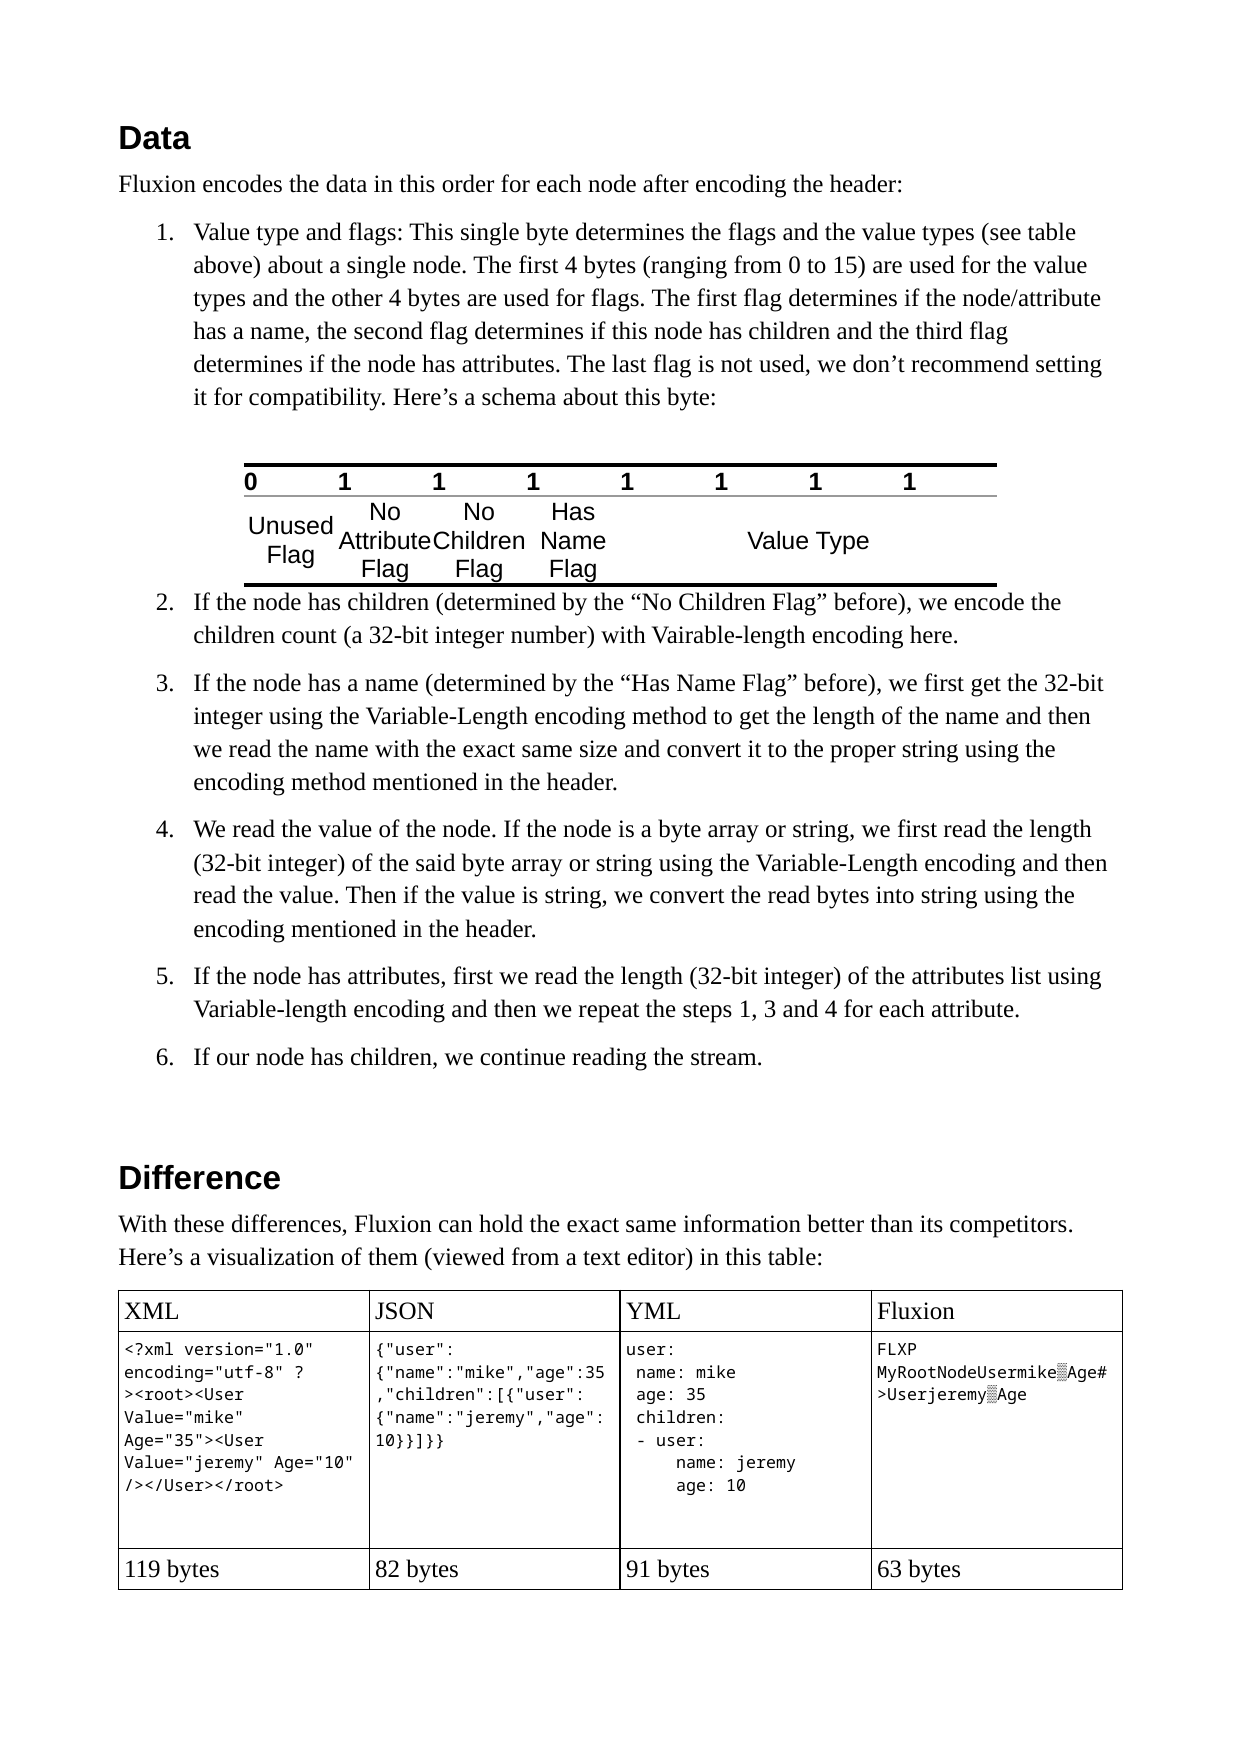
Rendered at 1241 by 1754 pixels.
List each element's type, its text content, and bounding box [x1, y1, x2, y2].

text Fluxion encodes the data in this order for each node after encoding the header: [118, 169, 1122, 198]
table_cell No Children Flag [432, 497, 526, 583]
list If our node has children, we continue reading the stream. [156, 1042, 1122, 1071]
list If the node has children (determined by the “No Children Flag” before), we encode the children count (a 32-bit integer number) with Vairable-length encoding here. [156, 587, 1122, 649]
table_header XML [119, 1291, 369, 1331]
table_header 1 [714, 467, 808, 495]
subtitle Data [118, 118, 1122, 157]
list If the node has attributes, first we read the length (32-bit integer) of the attributes list using Variable-length encoding and then we repeat the steps 1, 3 and 4 for each attribute. [156, 961, 1122, 1023]
subtitle Difference [118, 1158, 1122, 1196]
table_header 0 [244, 467, 338, 495]
list If the node has a name (determined by the “Has Name Flag” before), we first get the 32-bit integer using the Variable-Length encoding method to get the length of the name and then we read the name with the exact same size and convert it to the proper string using the encoding method mentioned in the header. [156, 668, 1122, 796]
table_header 1 [432, 467, 526, 495]
table_header JSON [370, 1291, 619, 1331]
table_header 1 [903, 467, 997, 495]
table_cell Unused Flag [244, 497, 338, 583]
table_cell FLXP MyRootNodeUsermike▒Age#>Userjeremy▒Age [872, 1332, 1122, 1548]
text With these differences, Fluxion can hold the exact same information better than its competitors. Here’s a visualization of them (viewed from a text editor) in this table: [118, 1209, 1122, 1271]
table_cell 63 bytes [872, 1549, 1122, 1589]
table_header 1 [620, 467, 714, 495]
table_cell Value Type [620, 497, 997, 583]
table_cell <?xml version="1.0" encoding="utf-8" ?><root><User Value="mike" Age="35"><User Value="jeremy" Age="10" /></User></root> [119, 1332, 369, 1548]
table_cell 119 bytes [119, 1549, 369, 1589]
table_header YML [621, 1291, 871, 1331]
table_header 1 [808, 467, 902, 495]
list Value type and flags: This single byte determines the flags and the value types (see table above) about a single node. The first 4 bytes (ranging from 0 to 15) are used for the value types and the other 4 bytes are used for flags. The first flag determines if the node/attribute has a name, the second flag determines if this node has children and the third flag determines if the node has attributes. The last flag is not used, we don’t recommend setting it for compatibility. Here’s a schema about this byte: [156, 217, 1122, 443]
table_header 1 [526, 467, 620, 495]
table_header 1 [338, 467, 432, 495]
list We read the value of the node. If the node is a byte array or string, we first read the length (32-bit integer) of the said byte array or string using the Variable-Length encoding and then read the value. Then if the value is string, we convert the read bytes into string using the encoding mentioned in the header. [156, 814, 1122, 942]
table_header Fluxion [872, 1291, 1122, 1331]
table_cell user: name: mike age: 35 children: - user: name: jeremy age: 10 [621, 1332, 871, 1548]
table_cell 82 bytes [370, 1549, 619, 1589]
table_cell 91 bytes [621, 1549, 871, 1589]
table_cell {"user":{"name":"mike","age":35,"children":[{"user":{"name":"jeremy","age":10}}]}} [370, 1332, 619, 1548]
table_cell No Attribute Flag [338, 497, 432, 583]
table_cell Has Name Flag [526, 497, 620, 583]
